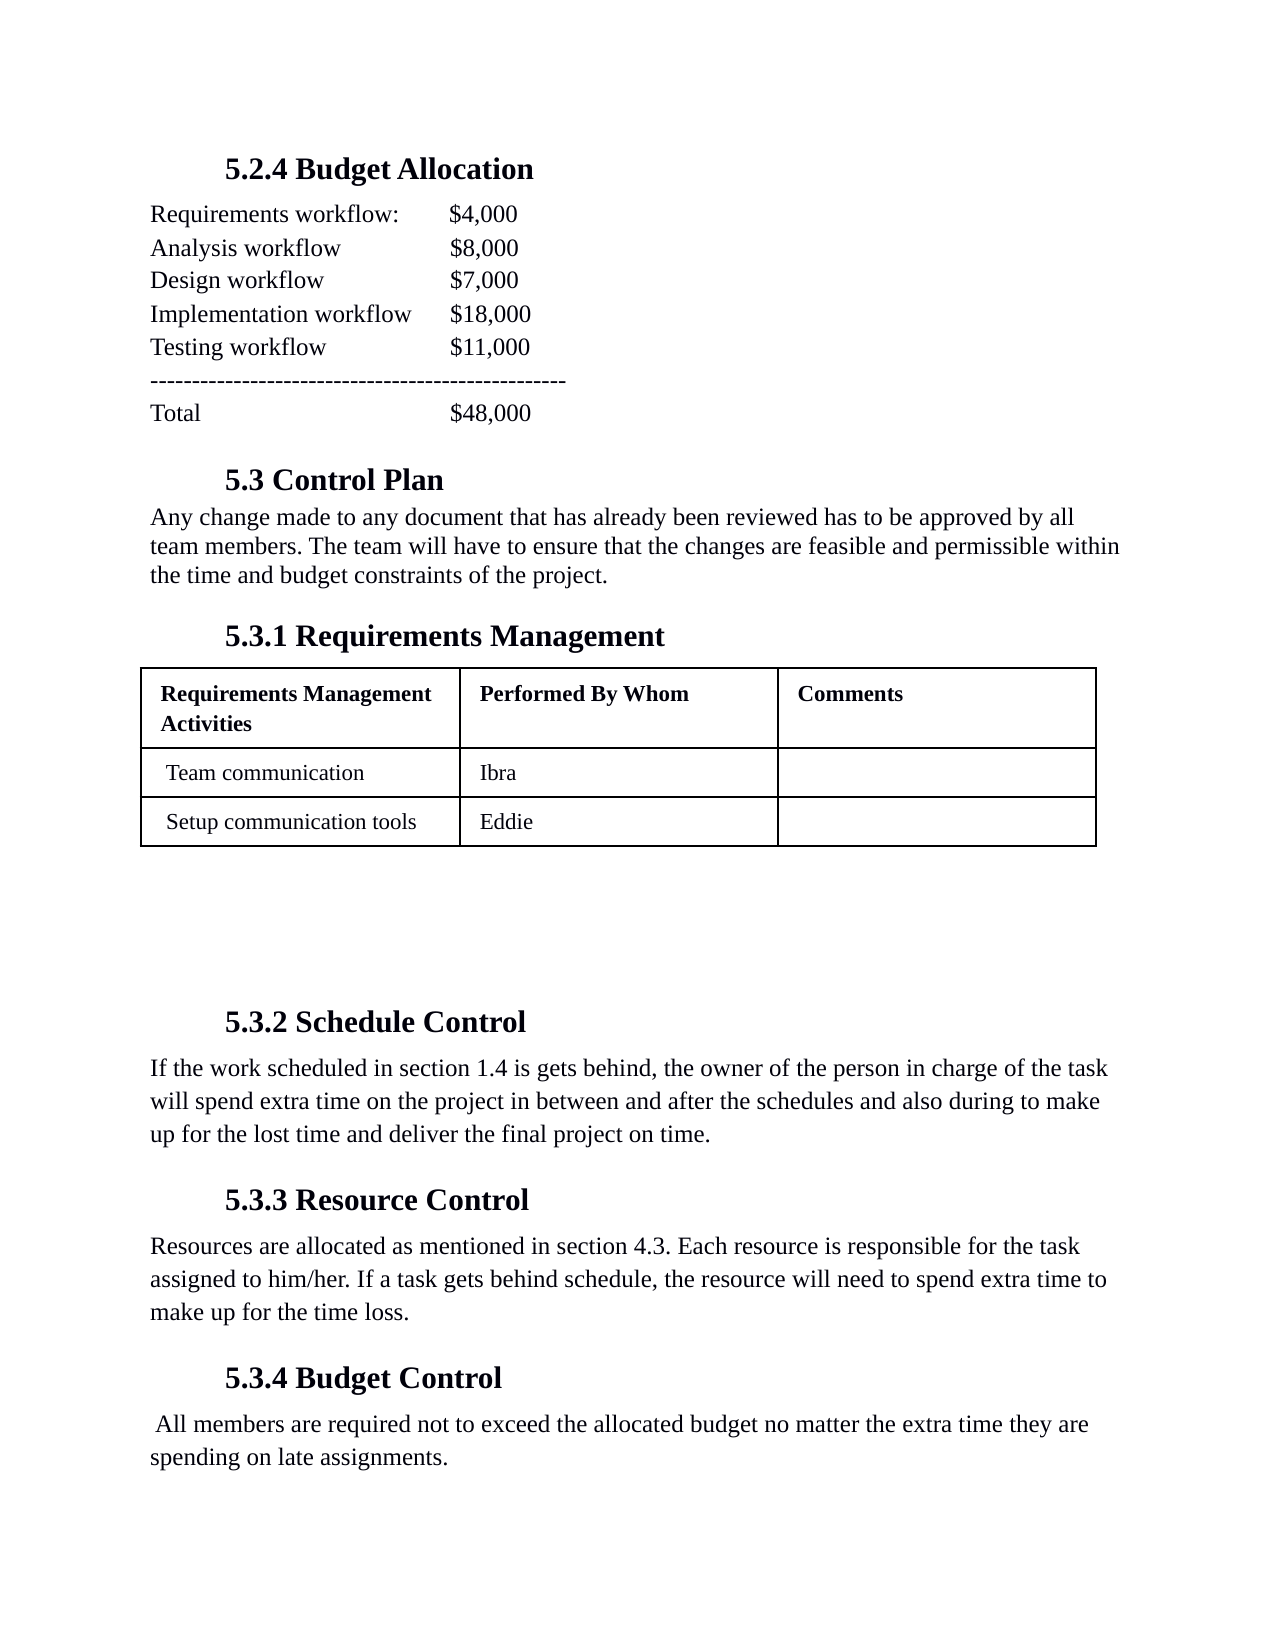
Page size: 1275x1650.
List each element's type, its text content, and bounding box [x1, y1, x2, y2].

text Implementation workflow $18,000 [150, 299, 1125, 327]
text Resources are allocated as mentioned in section 4.3. Each resource is responsible for the task assigned to him/her. If a task gets behind schedule, the resource will need to spend extra time to make up for the time loss. [150, 1231, 1125, 1326]
subtitle 5.3.3 Resource Control [150, 1181, 1125, 1217]
table_cell [779, 749, 1095, 796]
text Design workflow $7,000 [150, 266, 1125, 294]
text Any change made to any document that has already been reviewed has to be approved by all team members. The team will have to ensure that the changes are feasible and permissible within the time and budget constraints of the project. [150, 502, 1125, 588]
table_cell Ibra [461, 749, 777, 796]
table_header Comments [779, 669, 1095, 747]
table_cell Eddie [461, 798, 777, 845]
subtitle 5.3.4 Budget Control [150, 1359, 1125, 1395]
text Requirements workflow: $4,000 [150, 199, 1125, 228]
text All members are required not to exceed the allocated budget no matter the extra time they are spending on late assignments. [150, 1409, 1125, 1471]
subtitle 5.2.4 Budget Allocation [150, 150, 1125, 186]
subtitle 5.3.1 Requirements Management [150, 618, 1125, 653]
table_header Performed By Whom [461, 669, 777, 747]
subtitle 5.3.2 Schedule Control [150, 1003, 1125, 1039]
text If the work scheduled in section 1.4 is gets behind, the owner of the person in charge of the task will spend extra time on the project in between and after the schedules and also during to make up for the lost time and deliver the final project on time. [150, 1053, 1125, 1148]
text Total $48,000 [150, 398, 1125, 426]
table_cell [779, 798, 1095, 845]
text -------------------------------------------------- [150, 365, 1125, 393]
text Analysis workflow $8,000 [150, 233, 1125, 261]
text 5.3 Control Plan [150, 461, 1125, 497]
table_cell Setup communication tools [142, 798, 459, 845]
table_header Requirements Management Activities [142, 669, 459, 747]
table_cell Team communication [142, 749, 459, 796]
text Testing workflow $11,000 [150, 332, 1125, 360]
